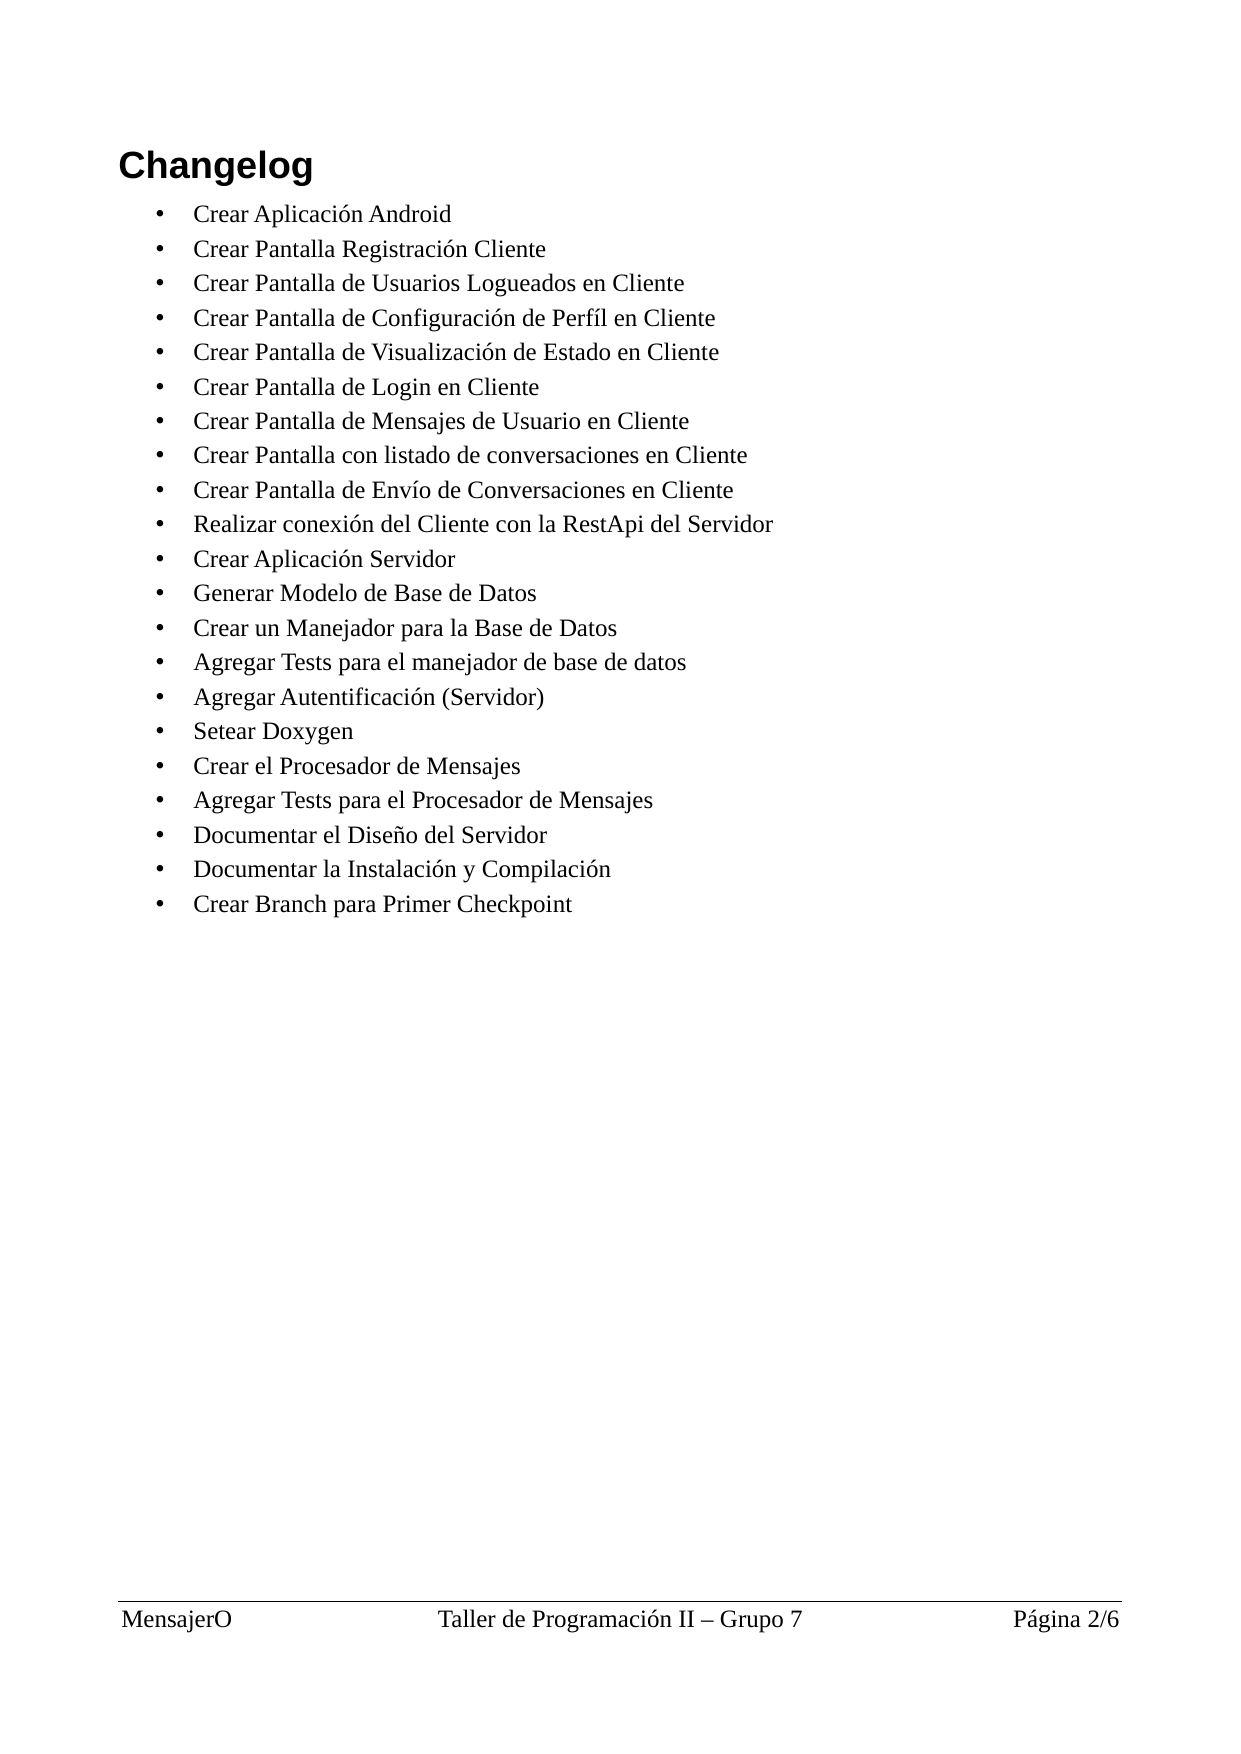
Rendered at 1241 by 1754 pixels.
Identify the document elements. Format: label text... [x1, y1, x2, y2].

list Crear Pantalla Registración Cliente [156, 234, 1122, 262]
list Crear Pantalla de Visualización de Estado en Cliente [156, 337, 1122, 366]
list Documentar el Diseño del Servidor [156, 820, 1122, 849]
subtitle Changelog [118, 143, 1122, 187]
list Realizar conexión del Cliente con la RestApi del Servidor [156, 509, 1122, 538]
list Generar Modelo de Base de Datos [156, 578, 1122, 607]
list Crear Pantalla de Usuarios Logueados en Cliente [156, 268, 1122, 297]
list Crear el Procesador de Mensajes [156, 751, 1122, 780]
list Setear Doxygen [156, 716, 1122, 745]
list Agregar Tests para el Procesador de Mensajes [156, 785, 1122, 814]
list Agregar Tests para el manejador de base de datos [156, 647, 1122, 676]
list Crear Aplicación Servidor [156, 544, 1122, 573]
list Crear Pantalla de Configuración de Perfíl en Cliente [156, 303, 1122, 331]
list Crear Pantalla con listado de conversaciones en Cliente [156, 441, 1122, 469]
list Crear Pantalla de Mensajes de Usuario en Cliente [156, 406, 1122, 435]
list Crear Pantalla de Envío de Conversaciones en Cliente [156, 475, 1122, 504]
list Crear Pantalla de Login en Cliente [156, 372, 1122, 400]
list Crear Aplicación Android [156, 199, 1122, 228]
list Crear Branch para Primer Checkpoint [156, 889, 1122, 918]
list Agregar Autentificación (Servidor) [156, 682, 1122, 711]
list Documentar la Instalación y Compilación [156, 854, 1122, 883]
list Crear un Manejador para la Base de Datos [156, 613, 1122, 642]
